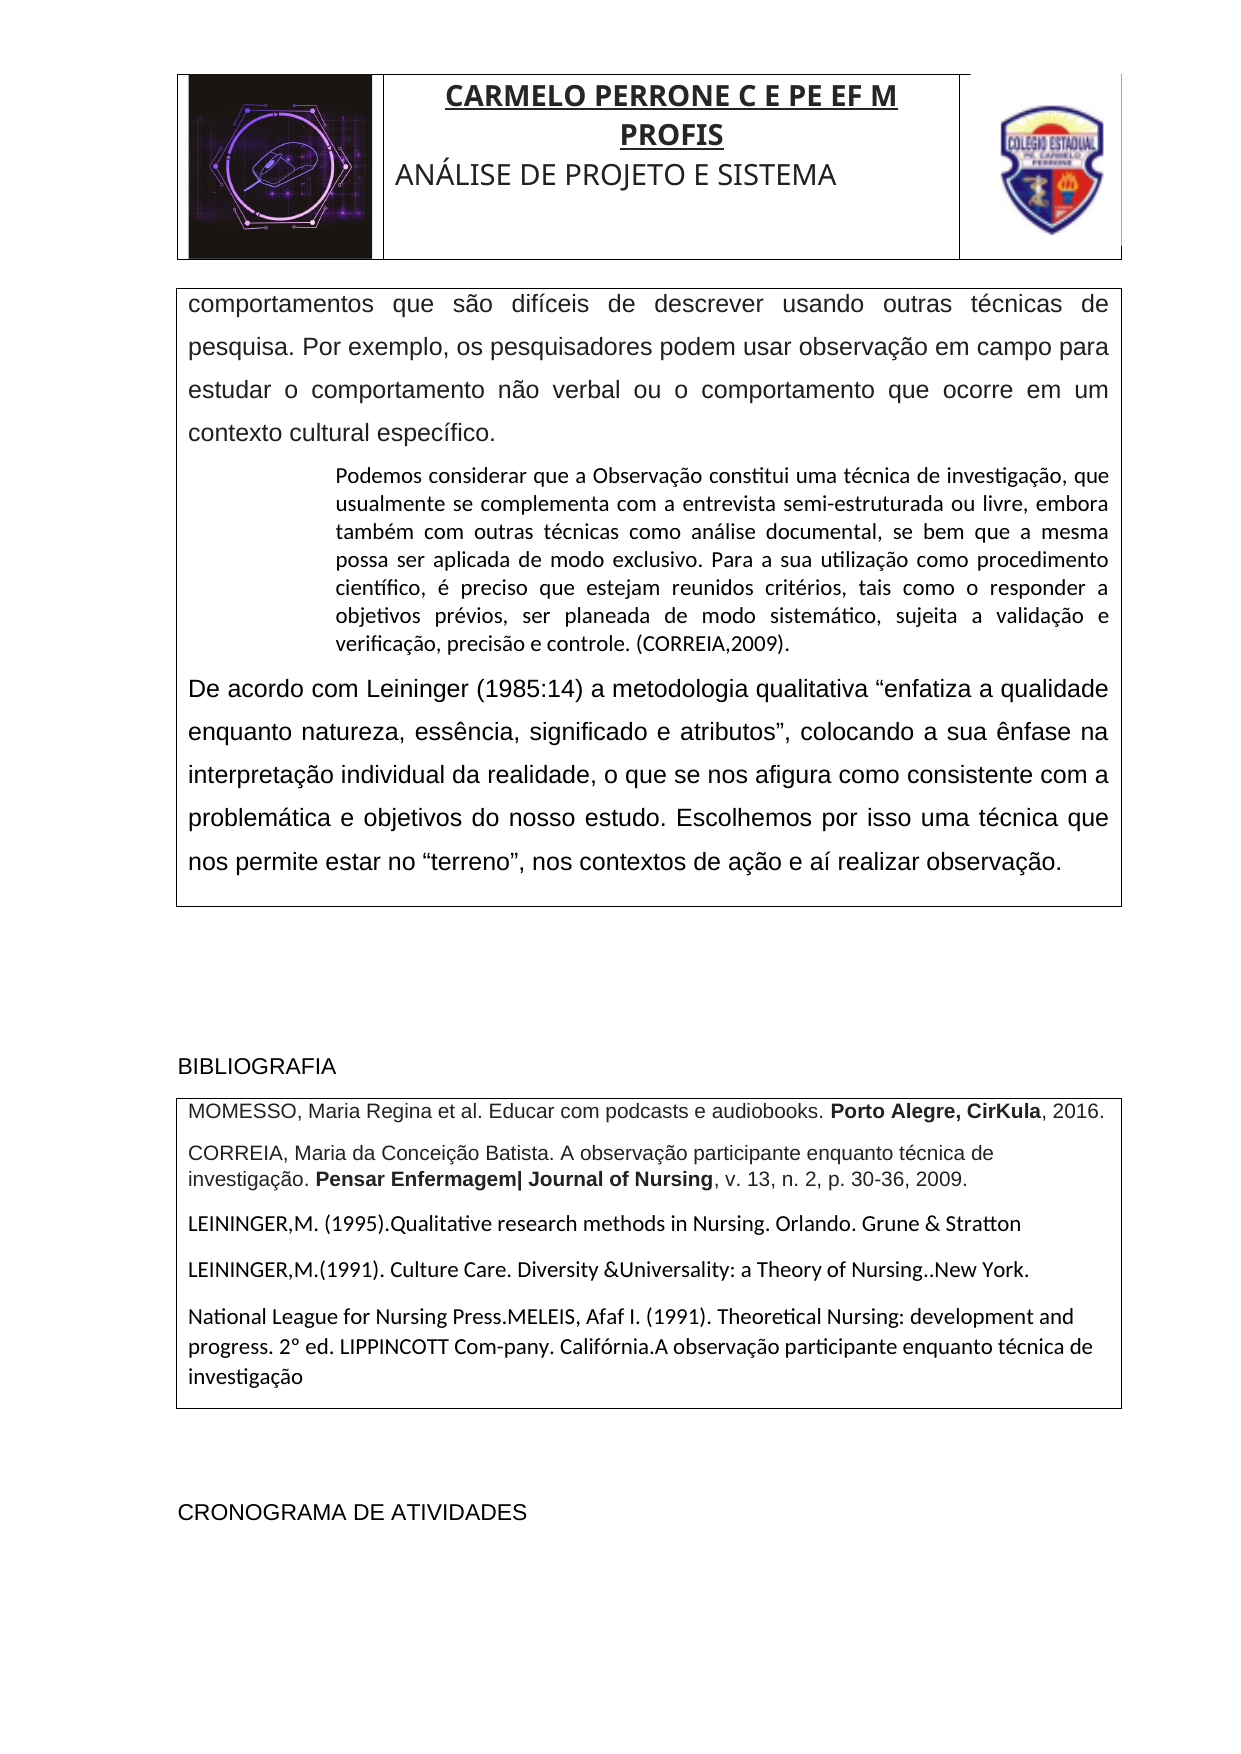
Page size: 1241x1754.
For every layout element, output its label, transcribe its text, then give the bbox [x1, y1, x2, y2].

text BIBLIOGRAFIA [177, 1053, 1122, 1079]
text CRONOGRAMA DE ATIVIDADES [177, 1499, 1122, 1525]
table_header comportamentos que são difíceis de descrever usando outras técnicas de pesquisa. Por exemplo, os pesquisadores podem usar observação em campo para estudar o comportamento não verbal ou o comportamento que ocorre em um contexto cultural específico. Podemos considerar que a Observação constitui uma técnica de investigação, que usualmente se complementa com a entrevista semi-estruturada ou livre, embora também com outras técnicas como análise documental, se bem que a mesma possa ser aplicada de modo exclusivo. Para a sua utilização como procedimento científico, é preciso que estejam reunidos critérios, tais como o responder a objetivos prévios, ser planeada de modo sistemático, sujeita a validação e verificação, precisão e controle. (CORREIA,2009). De acordo com Leininger (1985:14) a metodologia qualitativa “enfatiza a qualidade enquanto natureza, essência, significado e atributos”, colocando a sua ênfase na interpretação individual da realidade, o que se nos afigura como consistente com a problemática e objetivos do nosso estudo. Escolhemos por isso uma técnica que nos permite estar no “terreno”, nos contextos de ação e aí realizar observação. [177, 289, 1121, 906]
table_header MOMESSO, Maria Regina et al. Educar com podcasts e audiobooks. Porto Alegre, CirKula, 2016. CORREIA, Maria da Conceição Batista. A observação participante enquanto técnica de investigação. Pensar Enfermagem| Journal of Nursing, v. 13, n. 2, p. 30-36, 2009. LEININGER,M. (1995).Qualitative research methods in Nursing. Orlando. Grune & Stratton LEININGER,M.(1991). Culture Care. Diversity &Universality: a Theory of Nursing..New York. National League for Nursing Press.MELEIS, Afaf I. (1991). Theoretical Nursing: development and progress. 2º ed. LIPPINCOTT Com-pany. Califórnia.A observação participante enquanto técnica de investigação [177, 1099, 1121, 1408]
